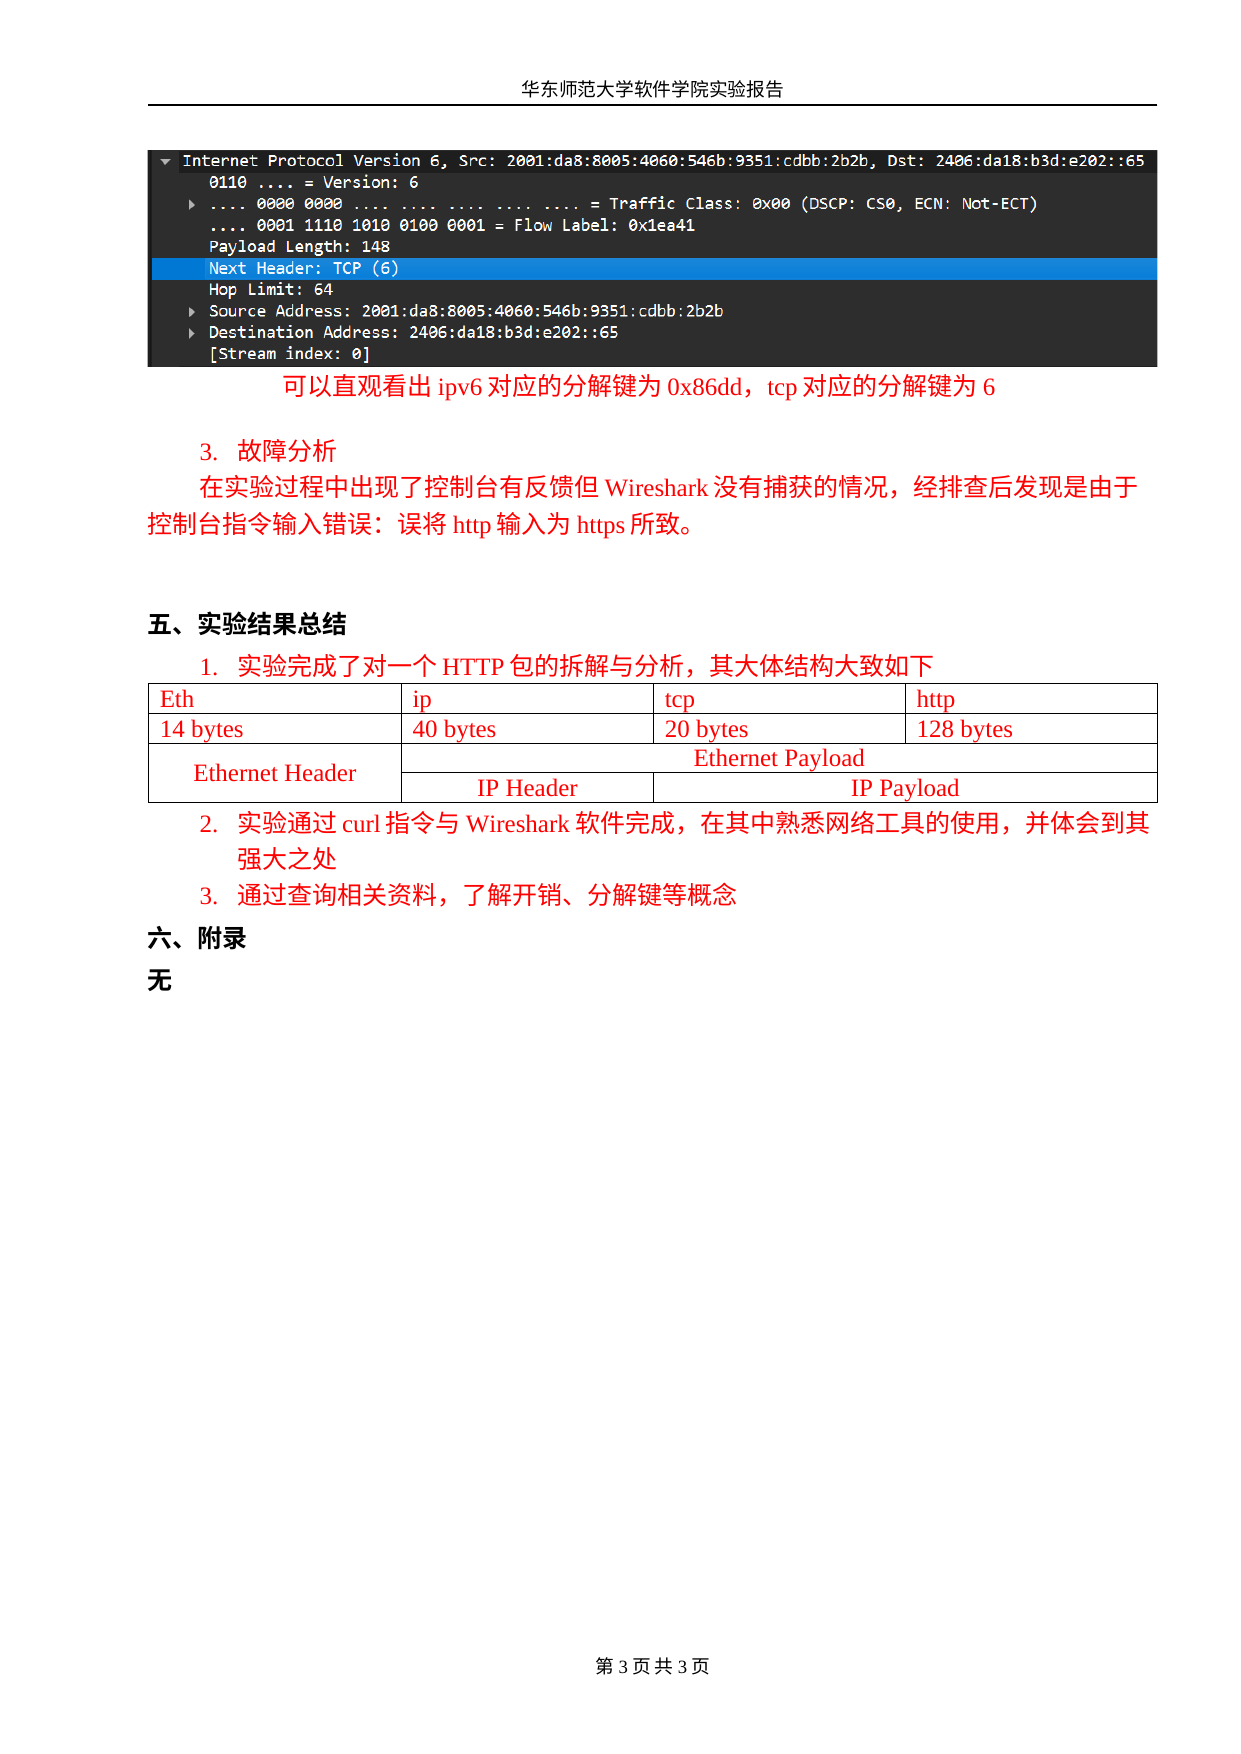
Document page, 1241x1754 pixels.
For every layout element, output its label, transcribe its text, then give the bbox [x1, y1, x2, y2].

text 可以直观看出ipv6对应的分解键为0x86dd，tcp对应的分解键为6 [283, 367, 1157, 403]
text 无 [148, 961, 1157, 997]
table_cell IP Header [402, 773, 653, 802]
text 五、实验结果总结 [148, 604, 1157, 640]
table_cell Ethernet Header [149, 744, 401, 802]
text 六、附录 [148, 918, 1157, 954]
table_header tcp [654, 684, 905, 713]
list 实验完成了对一个HTTP包的拆解与分析，其大体结构大致如下 [199, 647, 1157, 683]
table_cell Ethernet Payload [402, 744, 1157, 772]
table_cell 14 bytes [149, 714, 401, 742]
table_cell IP Payload [654, 773, 1157, 802]
table_header http [906, 684, 1157, 713]
text 在实验过程中出现了控制台有反馈但Wireshark没有捕获的情况，经排查后发现是由于控制台指令输入错误：误将http输入为https所致。 [148, 468, 1157, 540]
list 故障分析 [199, 432, 1157, 468]
table_cell 128 bytes [906, 714, 1157, 742]
picture [147, 150, 1158, 367]
list 实验通过curl指令与Wireshark软件完成，在其中熟悉网络工具的使用，并体会到其强大之处 [199, 803, 1157, 876]
table_header Eth [149, 684, 401, 713]
table_header ip [402, 684, 653, 713]
list 通过查询相关资料，了解开销、分解键等概念 [199, 876, 1157, 912]
table_cell 20 bytes [654, 714, 905, 742]
table_cell 40 bytes [402, 714, 653, 742]
